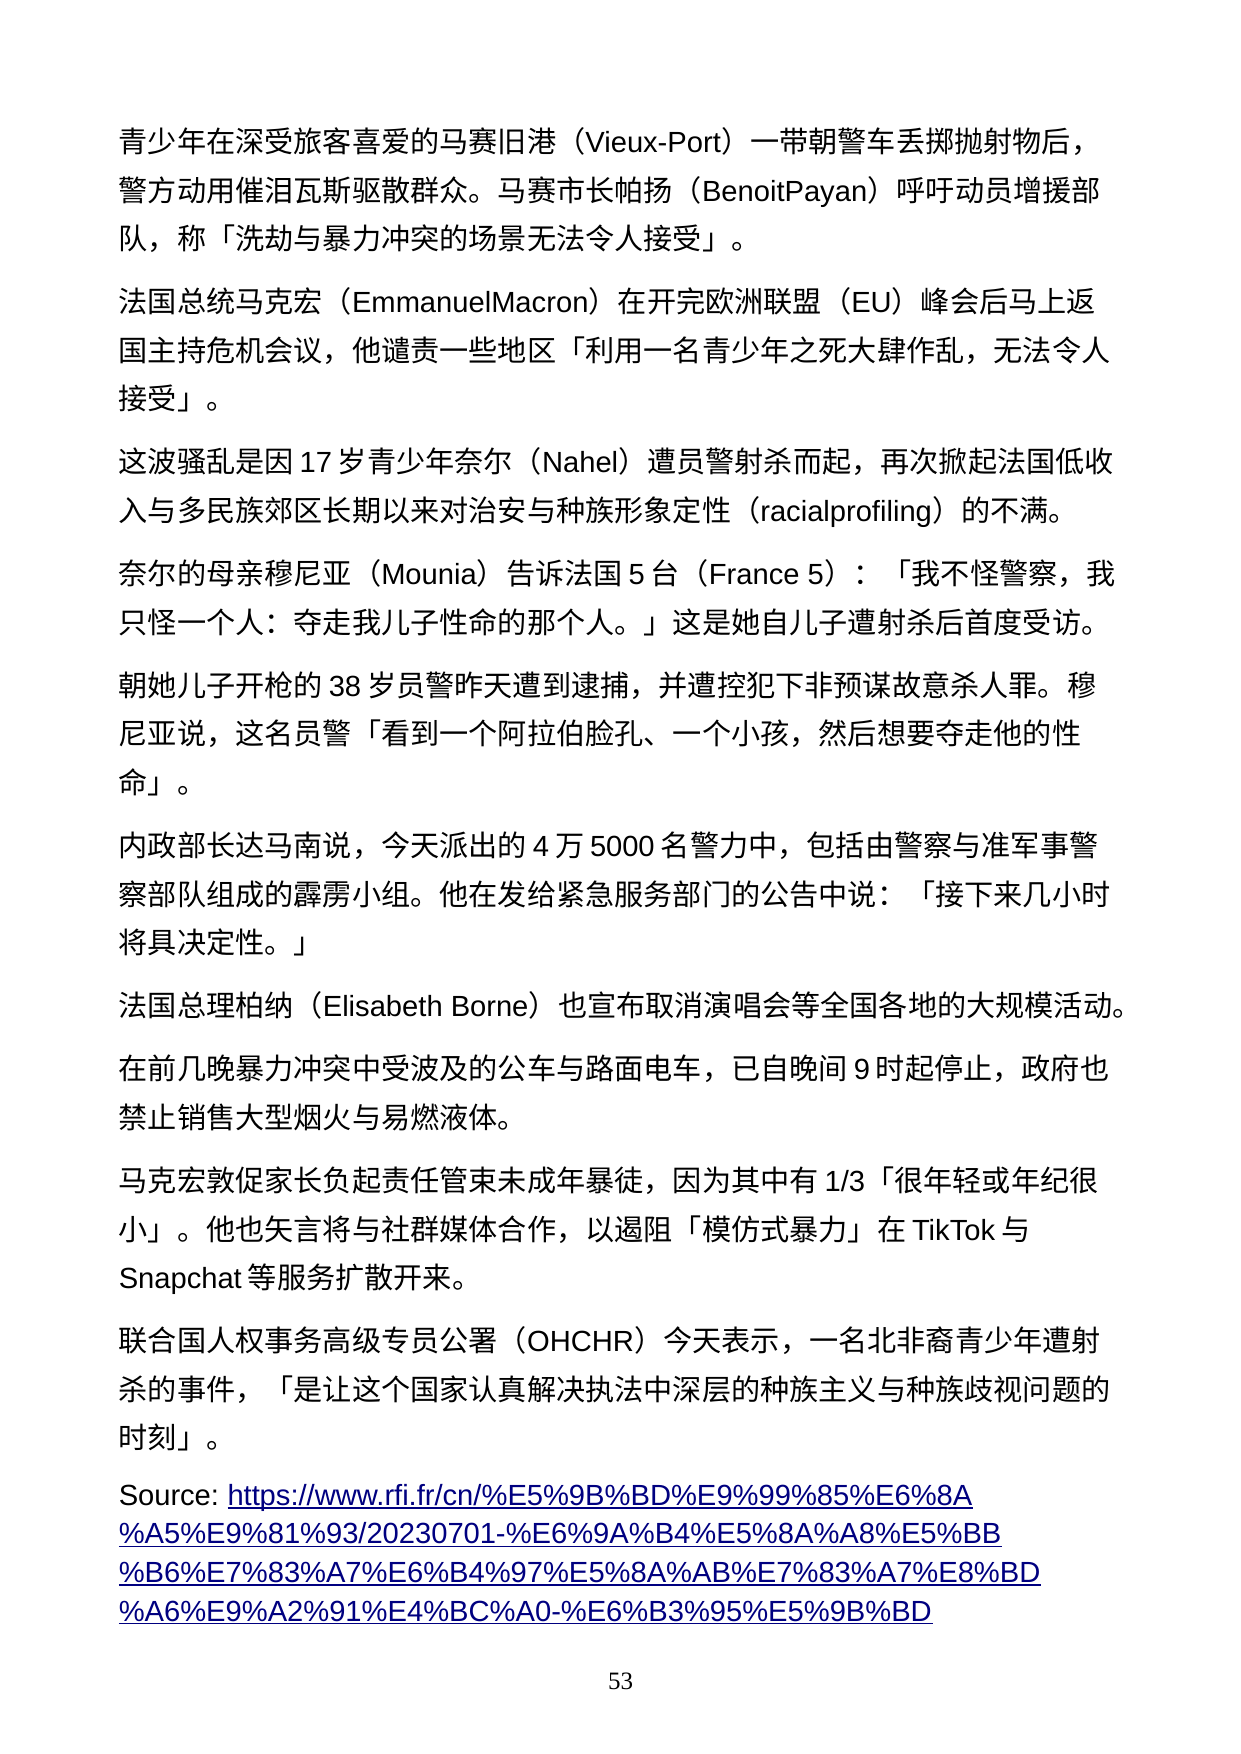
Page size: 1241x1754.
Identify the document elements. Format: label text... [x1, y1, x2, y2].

text Source: https://www.rfi.fr/cn/%E5%9B%BD%E9%99%85%E6%8A%A5%E9%81%93/20230701-%E6%9A%B4%E5%8A%A8%E5%BB%B6%E7%83%A7%E6%B4%97%E5%8A%AB%E7%83%A7%E8%BD%A6%E9%A2%91%E4%BC%A0-%E6%B3%95%E5%9B%BD [118, 1478, 1122, 1627]
text 青少年在深受旅客喜爱的马赛旧港（Vieux-Port）一带朝警车丢掷抛射物后，警方动用催泪瓦斯驱散群众。马赛市长帕扬（BenoitPayan）呼吁动员增援部队，称「洗劫与暴力冲突的场景无法令人接受」。 [118, 118, 1122, 258]
text 这波骚乱是因17岁青少年奈尔（Nahel）遭员警射杀而起，再次掀起法国低收入与多民族郊区长期以来对治安与种族形象定性（racialprofiling）的不满。 [118, 439, 1122, 530]
text 内政部长达马南说，今天派出的4万5000名警力中，包括由警察与准军事警察部队组成的霹雳小组。他在发给紧急服务部门的公告中说：「接下来几小时将具决定性。」 [118, 822, 1122, 962]
text 朝她儿子开枪的38岁员警昨天遭到逮捕，并遭控犯下非预谋故意杀人罪。穆尼亚说，这名员警「看到一个阿拉伯脸孔、一个小孩，然后想要夺走他的性命」。 [118, 662, 1122, 802]
text 奈尔的母亲穆尼亚（Mounia）告诉法国5台（France 5）：「我不怪警察，我只怪一个人：夺走我儿子性命的那个人。」这是她自儿子遭射杀后首度受访。 [118, 551, 1122, 641]
text 法国总理柏纳（Elisabeth Borne）也宣布取消演唱会等全国各地的大规模活动。 [118, 983, 1122, 1025]
text 在前几晚暴力冲突中受波及的公车与路面电车，已自晚间9时起停止，政府也禁止销售大型烟火与易燃液体。 [118, 1046, 1122, 1137]
text 法国总统马克宏（EmmanuelMacron）在开完欧洲联盟（EU）峰会后马上返国主持危机会议，他谴责一些地区「利用一名青少年之死大肆作乱，无法令人接受」。 [118, 279, 1122, 418]
text 马克宏敦促家长负起责任管束未成年暴徒，因为其中有1/3「很年轻或年纪很小」。他也矢言将与社群媒体合作，以遏阻「模仿式暴力」在TikTok与Snapchat等服务扩散开来。 [118, 1157, 1122, 1297]
text 联合国人权事务高级专员公署（OHCHR）今天表示，一名北非裔青少年遭射杀的事件，「是让这个国家认真解决执法中深层的种族主义与种族歧视问题的时刻」。 [118, 1318, 1122, 1457]
